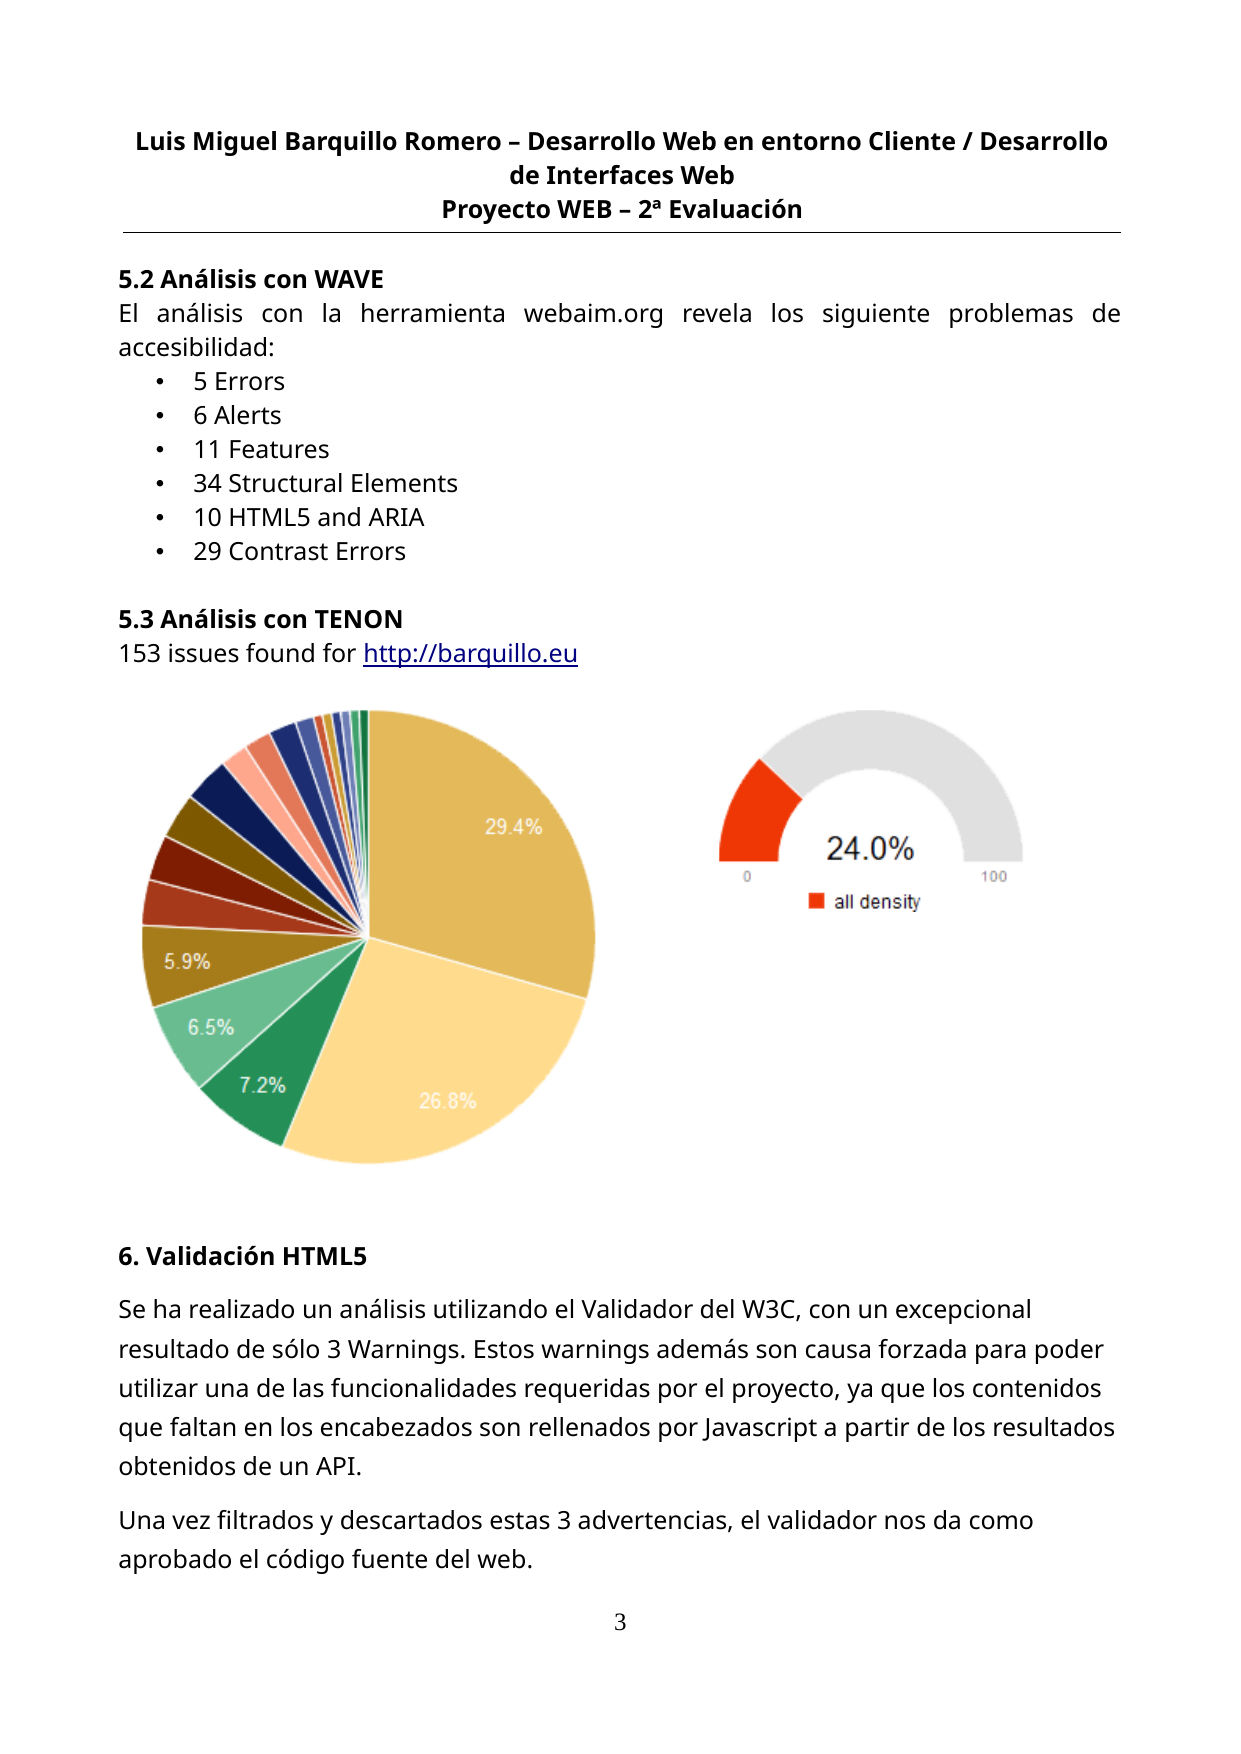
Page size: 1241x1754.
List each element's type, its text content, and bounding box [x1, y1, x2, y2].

list 11 Features [156, 432, 1122, 466]
text 153 issues found for http://barquillo.eu [118, 636, 1122, 670]
text El análisis con la herramienta webaim.org revela los siguiente problemas de accesibilidad: [118, 295, 1122, 363]
text 6. Validación HTML5 [118, 1238, 1122, 1272]
list 29 Contrast Errors [156, 534, 1122, 568]
list 34 Structural Elements [156, 466, 1122, 500]
table_header [118, 704, 620, 1204]
picture [141, 710, 597, 1165]
list 5 Errors [156, 363, 1122, 398]
text Una vez filtrados y descartados estas 3 advertencias, el validador nos da como aprobado el código fuente del web. [118, 1502, 1122, 1576]
picture [718, 710, 1024, 912]
text Se ha realizado un análisis utilizando el Validador del W3C, con un excepcional resultado de sólo 3 Warnings. Estos warnings además son causa forzada para poder utilizar una de las funcionalidades requeridas por el proyecto, ya que los contenidos que faltan en los encabezados son rellenados por Javascript a partir de los resultados obtenidos de un API. [118, 1292, 1122, 1483]
text 5.2 Análisis con WAVE [118, 261, 1122, 295]
list 10 HTML5 and ARIA [156, 500, 1122, 534]
text 5.3 Análisis con TENON [118, 602, 1122, 636]
table_header [620, 704, 1122, 1204]
list 6 Alerts [156, 398, 1122, 432]
